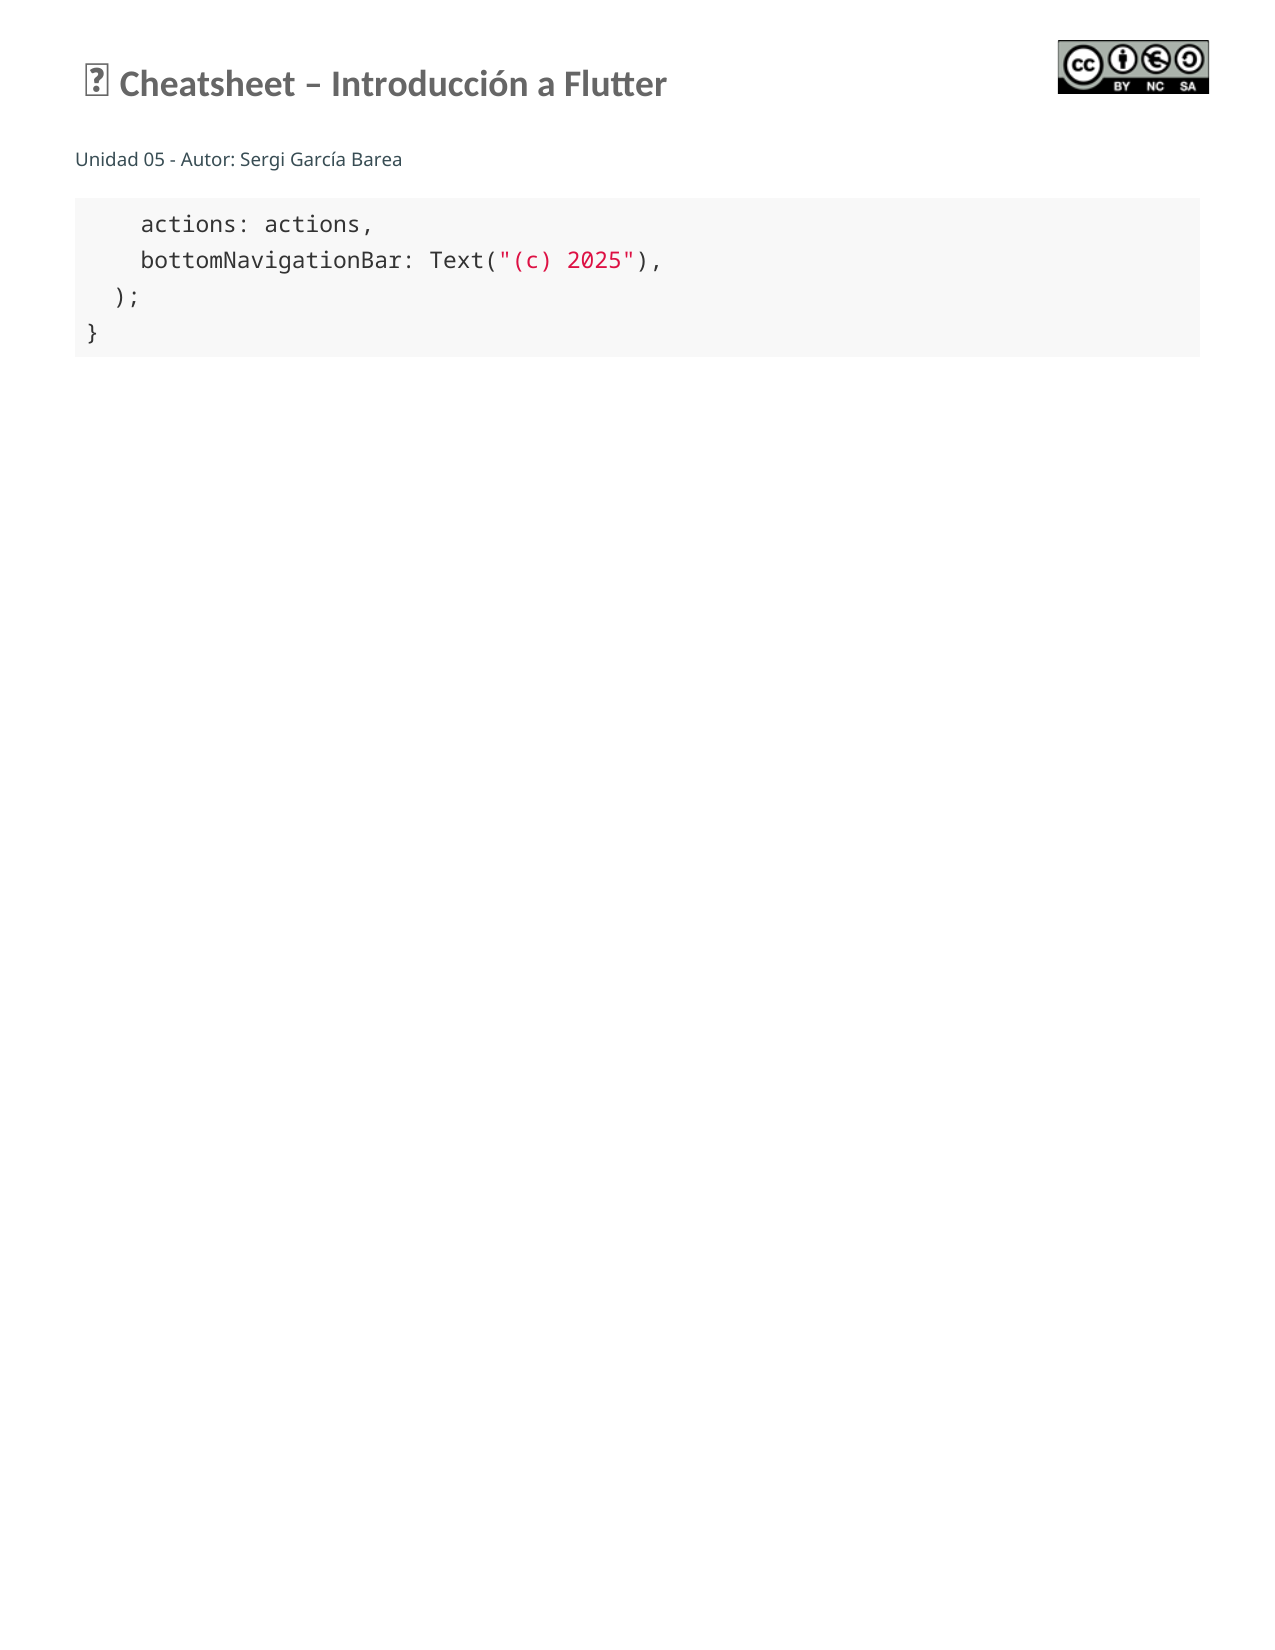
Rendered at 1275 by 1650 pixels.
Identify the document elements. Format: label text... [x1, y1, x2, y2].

table_header actions: actions, bottomNavigationBar: Text("(c) 2025"), ); } [75, 198, 1200, 357]
picture [1057, 40, 1210, 94]
